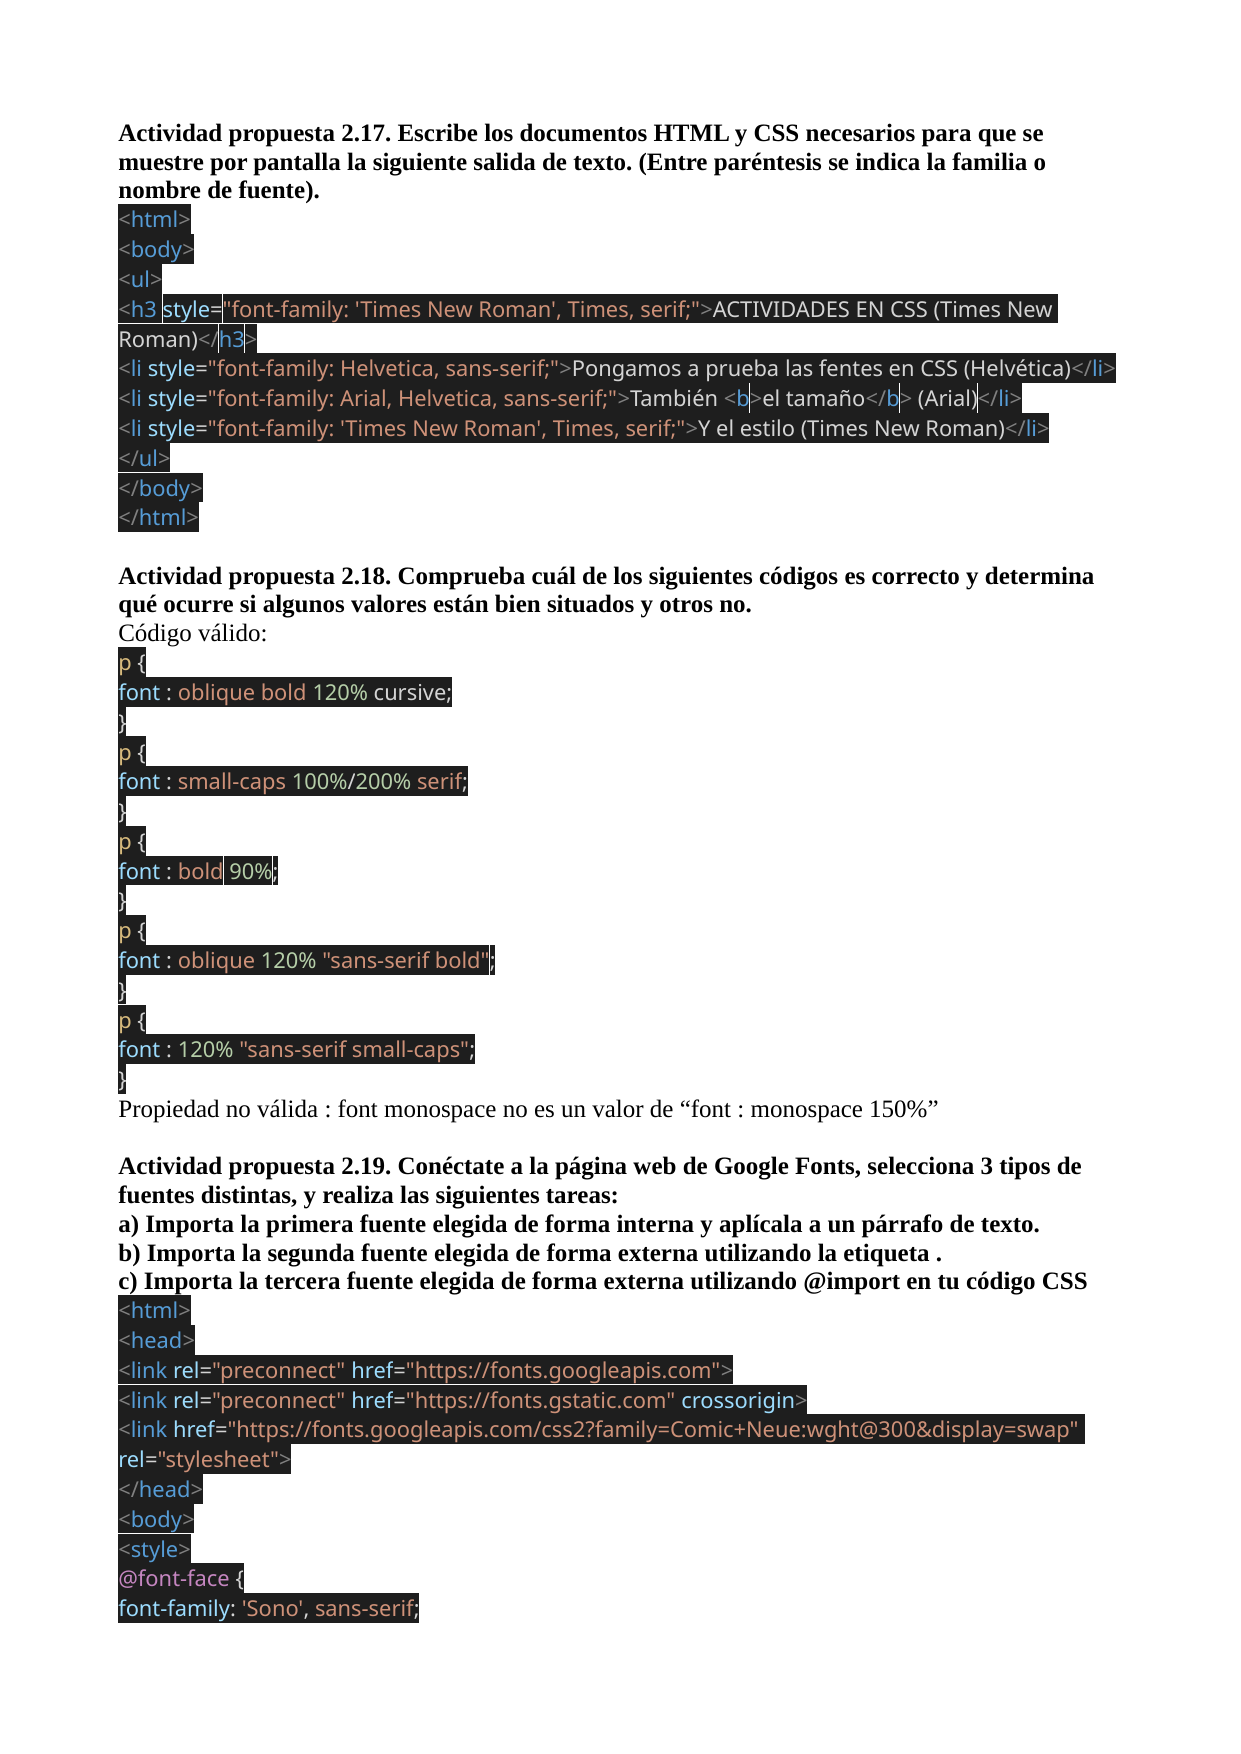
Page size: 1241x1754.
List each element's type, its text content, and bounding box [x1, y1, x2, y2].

text c) Importa la tercera fuente elegida de forma externa utilizando @import en tu código CSS [118, 1266, 1122, 1295]
text p { [118, 736, 1122, 766]
text <li style="font-family: 'Times New Roman', Times, serif;">Y el estilo (Times New Roman)</li> [118, 413, 1122, 443]
text <html> [118, 204, 1122, 234]
text font : small-caps 100%/200% serif; [118, 766, 1122, 796]
text font : 120% "sans-serif small-caps"; [118, 1034, 1122, 1064]
text <html> [118, 1295, 1122, 1325]
text } [118, 707, 1122, 736]
text Propiedad no válida : font monospace no es un valor de “font : monospace 150%” [118, 1094, 1122, 1123]
text </html> [118, 502, 1122, 532]
text font : oblique bold 120% cursive; [118, 677, 1122, 707]
text <style> [118, 1533, 1122, 1563]
text font : bold 90%; [118, 856, 1122, 885]
text <head> [118, 1325, 1122, 1355]
text @font-face { [118, 1563, 1122, 1593]
text </body> [118, 472, 1122, 502]
text p { [118, 826, 1122, 856]
text <link href="https://fonts.googleapis.com/css2?family=Comic+Neue:wght@300&display=swap" rel="stylesheet"> [118, 1414, 1122, 1474]
text <link rel="preconnect" href="https://fonts.gstatic.com" crossorigin> [118, 1384, 1122, 1414]
text p { [118, 915, 1122, 945]
text } [118, 796, 1122, 826]
text <li style="font-family: Arial, Helvetica, sans-serif;">También <b>el tamaño</b> (Arial)</li> [118, 383, 1122, 413]
text b) Importa la segunda fuente elegida de forma externa utilizando la etiqueta . [118, 1238, 1122, 1266]
text p { [118, 647, 1122, 677]
text a) Importa la primera fuente elegida de forma interna y aplícala a un párrafo de texto. [118, 1209, 1122, 1238]
text <li style="font-family: Helvetica, sans-serif;">Pongamos a prueba las fentes en CSS (Helvética)</li> [118, 353, 1122, 383]
text <ul> [118, 264, 1122, 294]
text font-family: 'Sono', sans-serif; [118, 1593, 1122, 1623]
text Actividad propuesta 2.18. Comprueba cuál de los siguientes códigos es correcto y determina qué ocurre si algunos valores están bien situados y otros no. [118, 561, 1122, 618]
text </ul> [118, 443, 1122, 472]
text Código válido: [118, 618, 1122, 647]
text } [118, 885, 1122, 915]
text <link rel="preconnect" href="https://fonts.googleapis.com"> [118, 1355, 1122, 1384]
text <body> [118, 234, 1122, 264]
text } [118, 975, 1122, 1004]
text Actividad propuesta 2.19. Conéctate a la página web de Google Fonts, selecciona 3 tipos de fuentes distintas, y realiza las siguientes tareas: [118, 1151, 1122, 1209]
text p { [118, 1004, 1122, 1034]
text font : oblique 120% "sans-serif bold"; [118, 945, 1122, 975]
text </head> [118, 1474, 1122, 1504]
text } [118, 1064, 1122, 1094]
text Actividad propuesta 2.17. Escribe los documentos HTML y CSS necesarios para que se muestre por pantalla la siguiente salida de texto. (Entre paréntesis se indica la familia o nombre de fuente). [118, 118, 1122, 204]
text <h3 style="font-family: 'Times New Roman', Times, serif;">ACTIVIDADES EN CSS (Times New Roman)</h3> [118, 294, 1122, 353]
text <body> [118, 1504, 1122, 1533]
